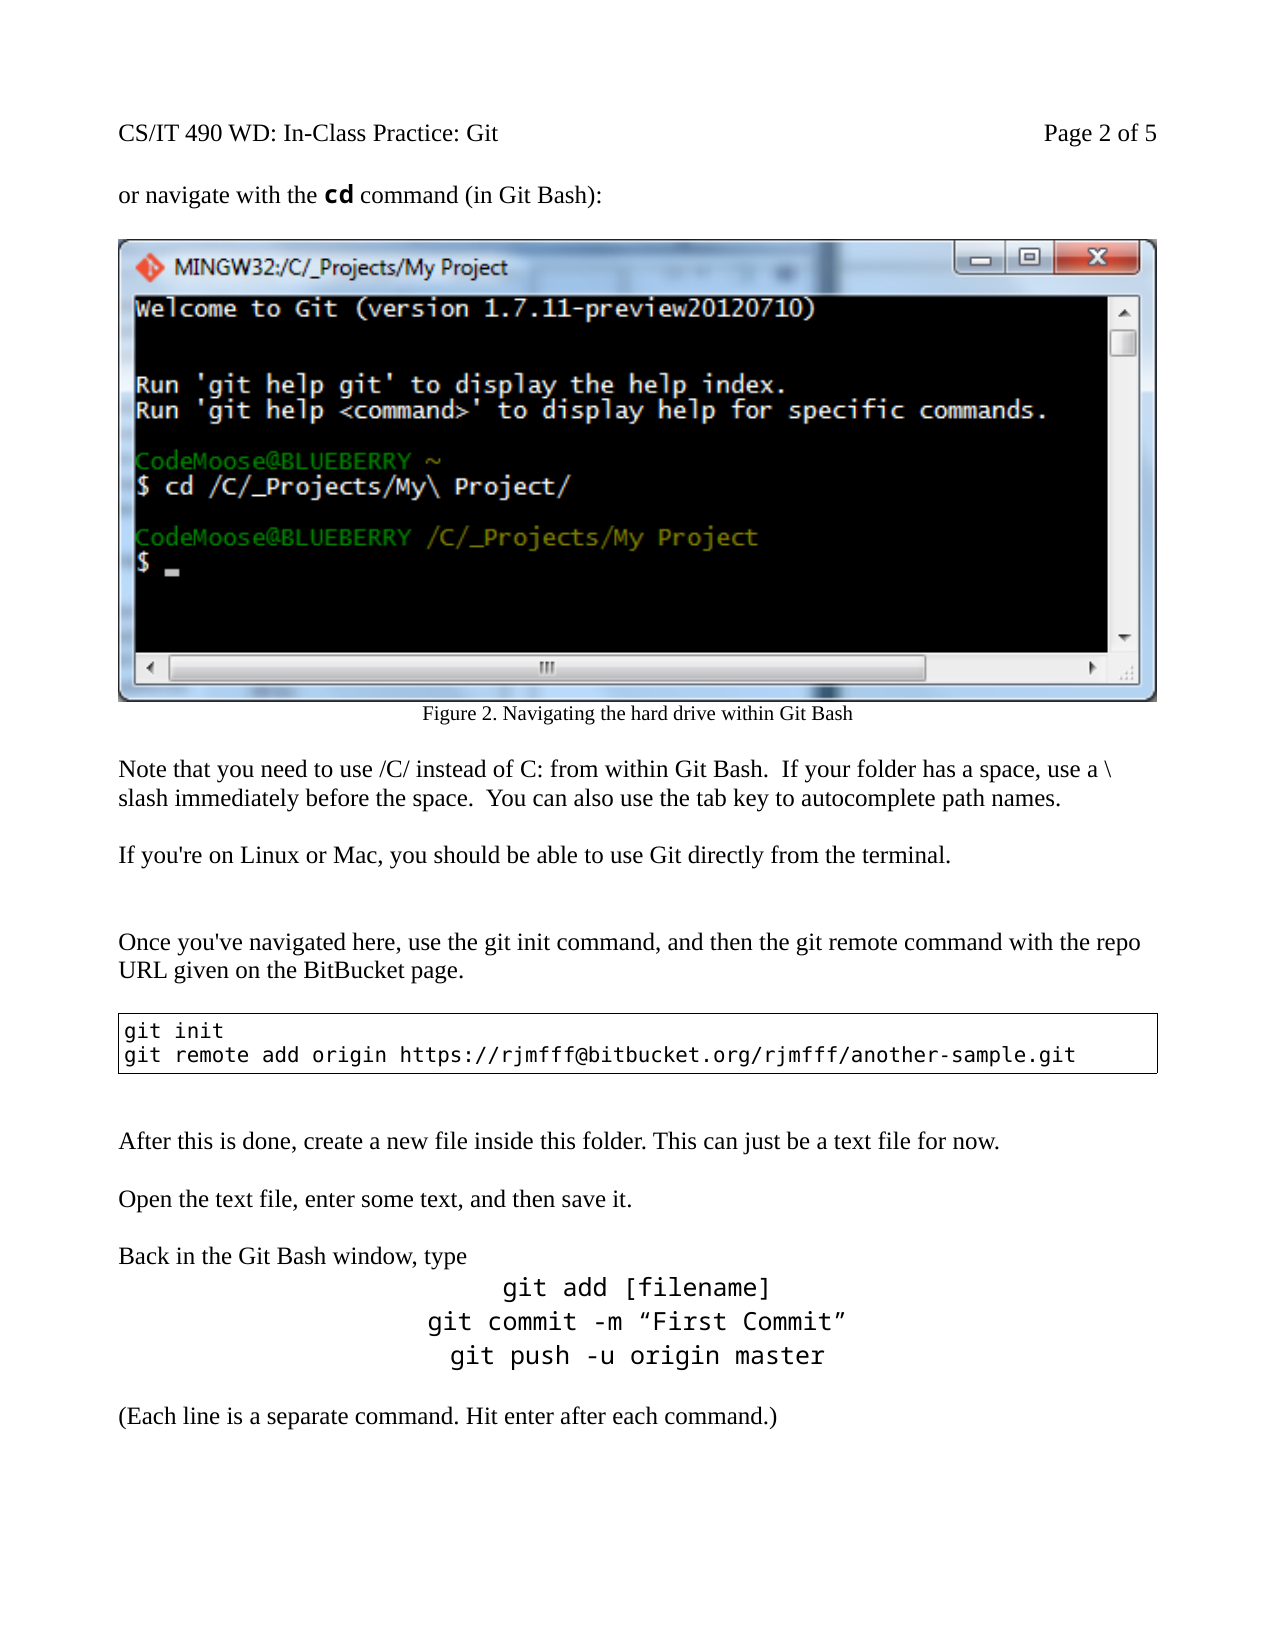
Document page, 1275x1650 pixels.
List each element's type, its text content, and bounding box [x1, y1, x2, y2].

text Note that you need to use /C/ instead of C: from within Git Bash. If your folder has a space, use a \ slash immediately before the space. You can also use the tab key to autocomplete path names. [118, 754, 1157, 812]
text git add [filename] [118, 1270, 1157, 1304]
text Figure 2. Navigating the hard drive within Git Bash [118, 702, 1157, 725]
text or navigate with the cd command (in Git Bash): [118, 176, 1157, 210]
text If you're on Linux or Mac, you should be able to use Git directly from the terminal. [118, 840, 1157, 869]
text git push -u origin master [118, 1338, 1157, 1372]
text (Each line is a separate command. Hit enter after each command.) [118, 1401, 1157, 1429]
text After this is done, create a new file inside this folder. This can just be a text file for now. [118, 1126, 1157, 1155]
table_header git init git remote add origin https://rjmfff@bitbucket.org/rjmfff/another-sample.git [119, 1014, 1157, 1073]
text Open the text file, enter some text, and then save it. [118, 1184, 1157, 1212]
picture [118, 239, 1157, 702]
text Once you've navigated here, use the git init command, and then the git remote command with the repo URL given on the BitBucket page. [118, 927, 1157, 984]
text git commit -m “First Commit” [118, 1304, 1157, 1338]
text Back in the Git Bash window, type [118, 1241, 1157, 1270]
